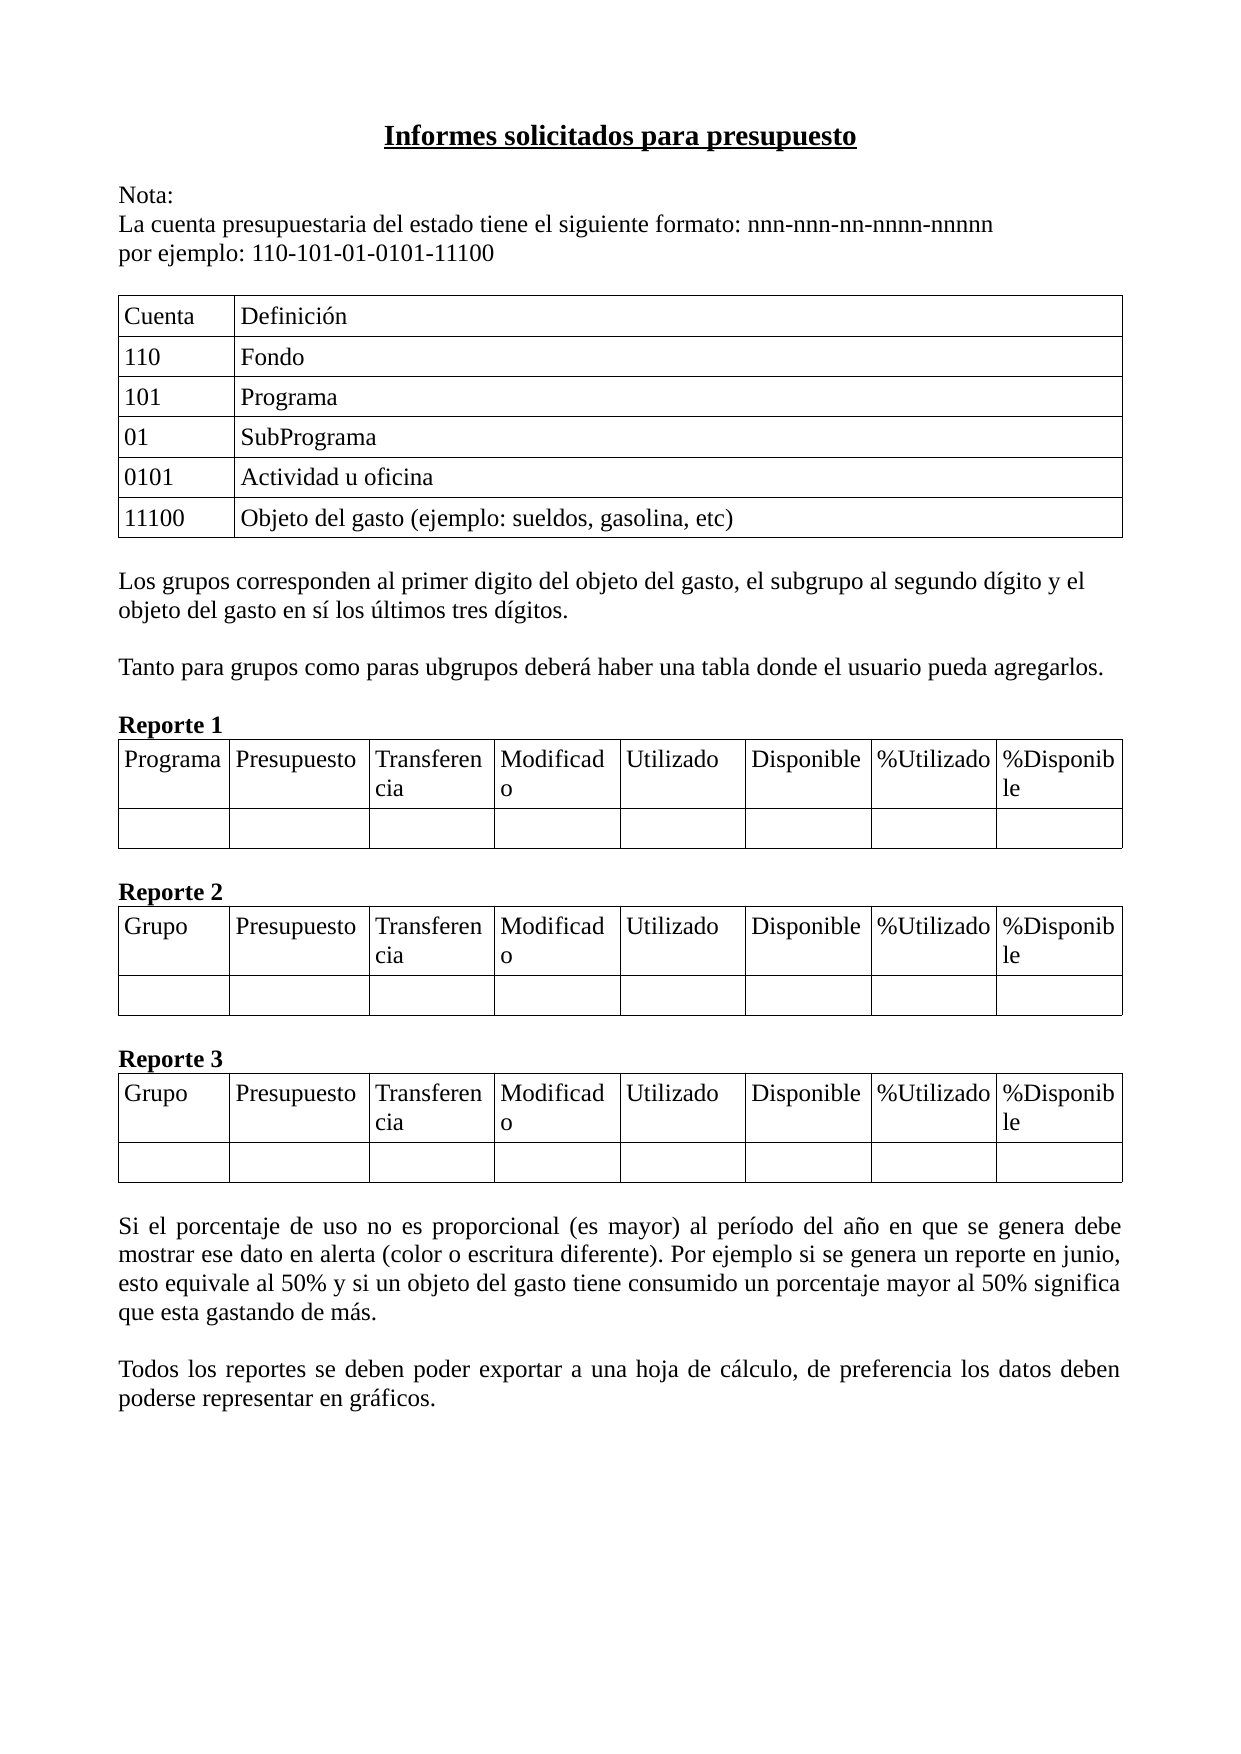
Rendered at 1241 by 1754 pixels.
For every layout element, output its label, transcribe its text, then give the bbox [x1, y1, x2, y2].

table_cell [997, 1143, 1122, 1182]
table_cell [370, 976, 494, 1015]
table_cell [872, 976, 996, 1015]
table_cell [230, 1143, 369, 1182]
table_header Transferencia [370, 1074, 494, 1142]
table_header Utilizado [621, 1074, 745, 1142]
table_header Disponible [746, 907, 871, 975]
table_cell [370, 1143, 494, 1182]
table_cell SubPrograma [235, 417, 1122, 457]
text Si el porcentaje de uso no es proporcional (es mayor) al período del año en que se genera debe mostrar ese dato en alerta (color o escritura diferente). Por ejemplo si se genera un reporte en junio, esto equivale al 50% y si un objeto del gasto tiene consumido un porcentaje mayor al 50% significa que esta gastando de más. [118, 1211, 1122, 1326]
table_cell Fondo [235, 337, 1122, 376]
text Reporte 2 [118, 877, 1122, 906]
table_header %Utilizado [872, 740, 996, 808]
table_cell [495, 976, 620, 1015]
table_cell 101 [119, 377, 234, 416]
table_cell [119, 809, 229, 848]
table_header Grupo [119, 1074, 229, 1142]
table_cell [746, 1143, 871, 1182]
table_header Grupo [119, 907, 229, 975]
table_cell [621, 1143, 745, 1182]
table_cell [997, 809, 1122, 848]
table_header %Utilizado [872, 1074, 996, 1142]
table_header Utilizado [621, 907, 745, 975]
text Nota: [118, 180, 1122, 209]
text Tanto para grupos como paras ubgrupos deberá haber una tabla donde el usuario pueda agregarlos. [118, 652, 1122, 681]
table_header Programa [119, 740, 229, 808]
table_header Modificado [495, 740, 620, 808]
table_cell [495, 1143, 620, 1182]
table_header Utilizado [621, 740, 745, 808]
table_cell [872, 809, 996, 848]
table_header Modificado [495, 907, 620, 975]
table_cell Programa [235, 377, 1122, 416]
text La cuenta presupuestaria del estado tiene el siguiente formato: nnn-nnn-nn-nnnn-nnnnn [118, 209, 1122, 238]
text Reporte 1 [118, 710, 1122, 739]
table_cell 110 [119, 337, 234, 376]
table_cell [230, 976, 369, 1015]
table_cell 11100 [119, 498, 234, 537]
table_header Transferencia [370, 907, 494, 975]
table_cell Objeto del gasto (ejemplo: sueldos, gasolina, etc) [235, 498, 1122, 537]
table_cell [119, 1143, 229, 1182]
table_header Modificado [495, 1074, 620, 1142]
table_cell [997, 976, 1122, 1015]
table_cell 0101 [119, 458, 234, 497]
table_header Definición [235, 296, 1122, 336]
table_cell [370, 809, 494, 848]
table_header Presupuesto [230, 740, 369, 808]
table_cell [621, 976, 745, 1015]
table_cell [119, 976, 229, 1015]
table_header Transferencia [370, 740, 494, 808]
table_header %Utilizado [872, 907, 996, 975]
table_cell [746, 976, 871, 1015]
table_header Presupuesto [230, 1074, 369, 1142]
table_cell [621, 809, 745, 848]
text por ejemplo: 110-101-01-0101-11100 [118, 238, 1122, 267]
table_cell Actividad u oficina [235, 458, 1122, 497]
table_cell 01 [119, 417, 234, 457]
table_cell [230, 809, 369, 848]
table_header %Disponible [997, 1074, 1122, 1142]
table_header Presupuesto [230, 907, 369, 975]
table_header Cuenta [119, 296, 234, 336]
table_cell [746, 809, 871, 848]
table_cell [495, 809, 620, 848]
table_header Disponible [746, 740, 871, 808]
table_cell [872, 1143, 996, 1182]
text Todos los reportes se deben poder exportar a una hoja de cálculo, de preferencia los datos deben poderse representar en gráficos. [118, 1354, 1122, 1412]
text Los grupos corresponden al primer digito del objeto del gasto, el subgrupo al segundo dígito y el objeto del gasto en sí los últimos tres dígitos. [118, 566, 1122, 624]
text Informes solicitados para presupuesto [118, 118, 1122, 152]
text Reporte 3 [118, 1044, 1122, 1073]
table_header %Disponible [997, 907, 1122, 975]
table_header Disponible [746, 1074, 871, 1142]
table_header %Disponible [997, 740, 1122, 808]
